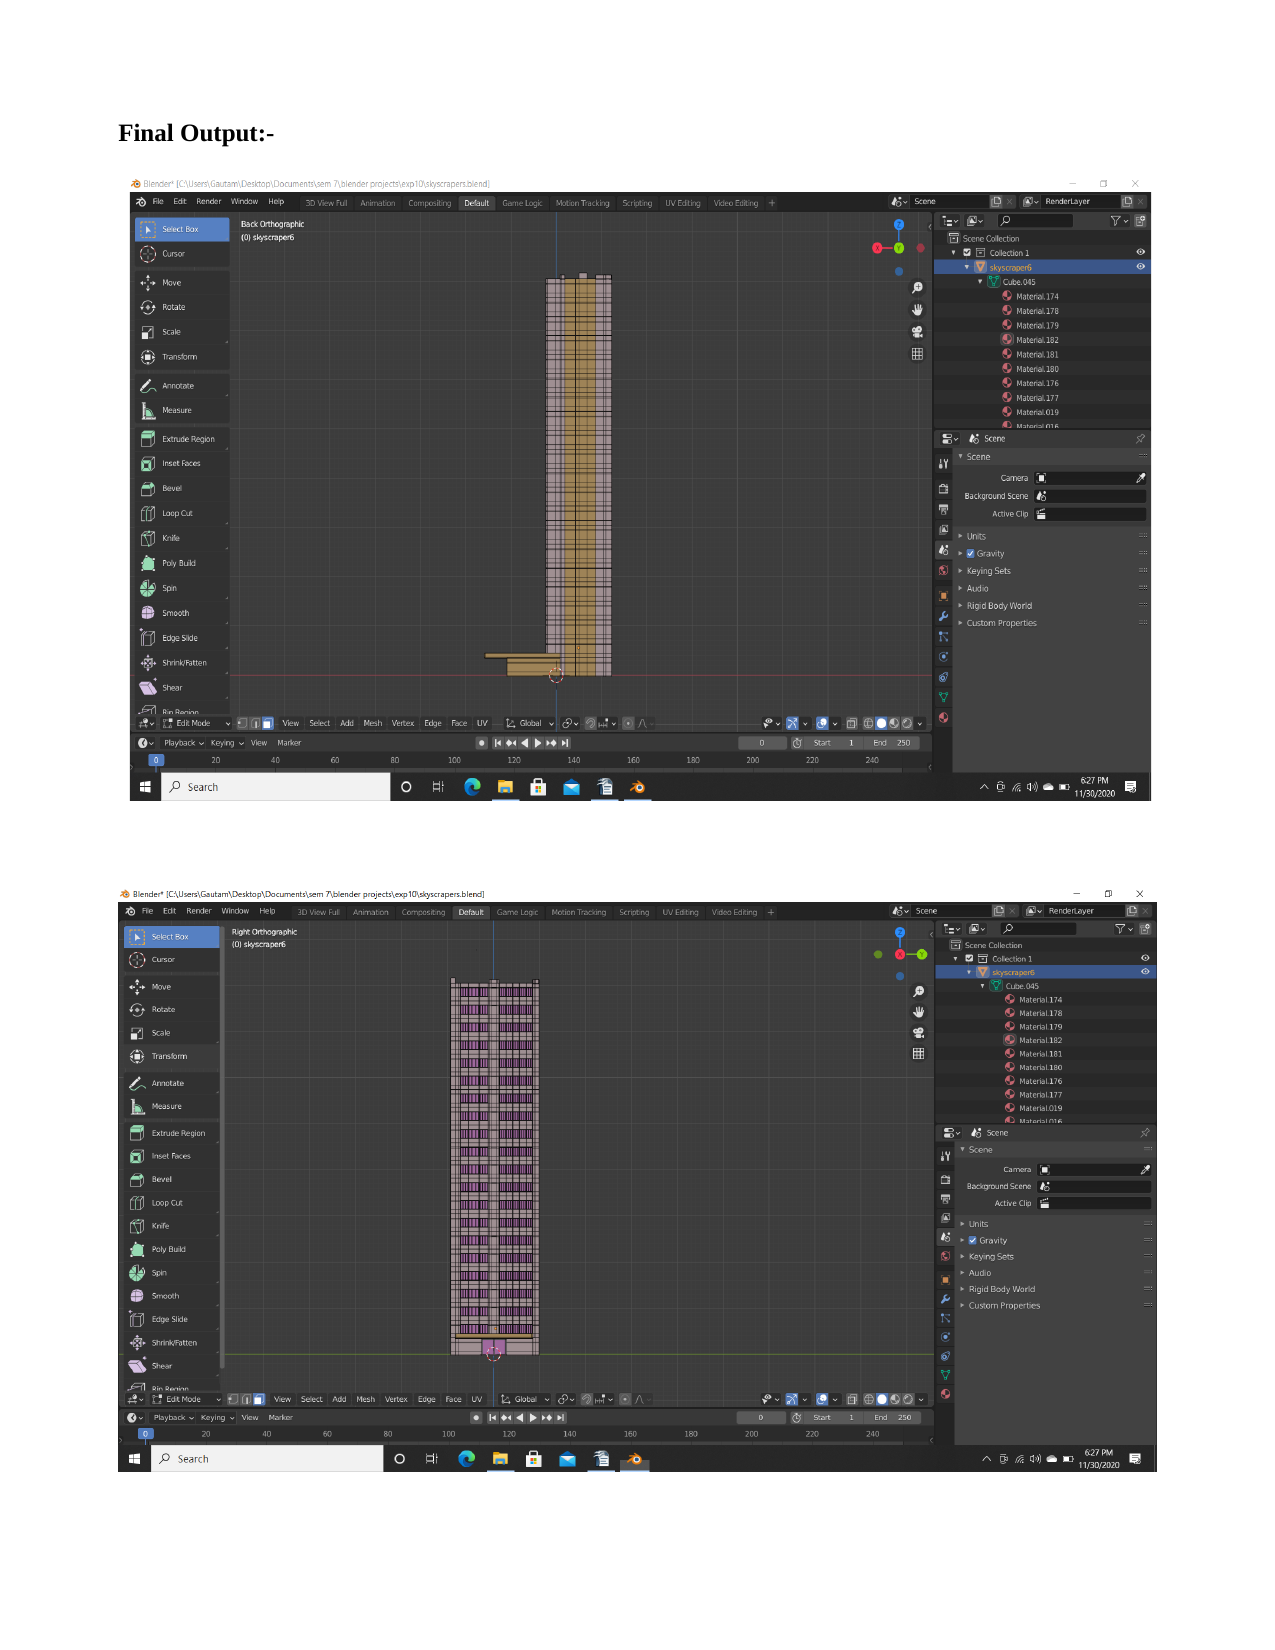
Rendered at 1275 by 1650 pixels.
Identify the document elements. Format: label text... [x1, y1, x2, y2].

text Final Output:- [118, 118, 1157, 147]
picture [118, 887, 1157, 1472]
picture [129, 175, 1152, 801]
